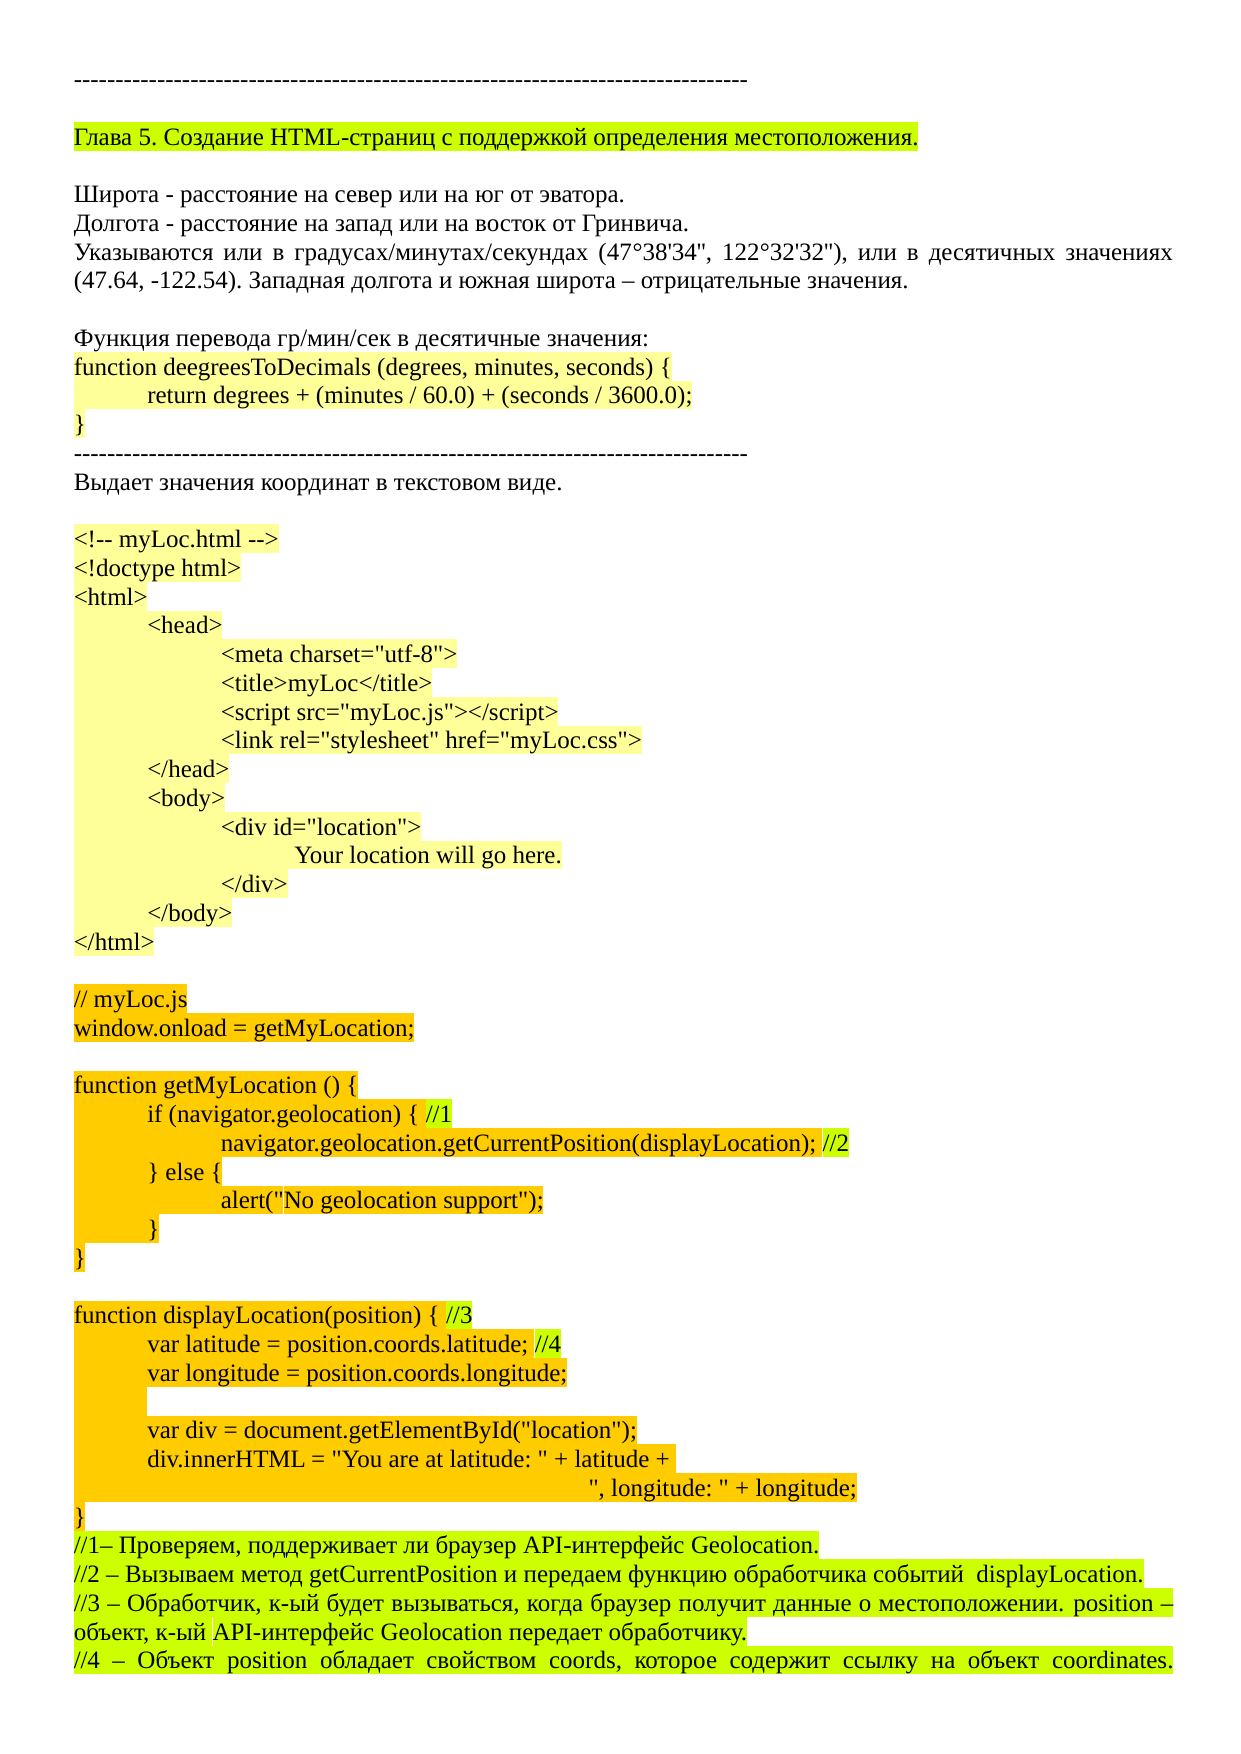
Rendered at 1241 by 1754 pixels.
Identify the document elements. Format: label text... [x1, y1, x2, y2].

text navigator.geolocation.getCurrentPosition(displayLocation); //2 [73, 1128, 1173, 1157]
text //3 – Обработчик, к-ый будет вызываться, когда браузер получит данные о местоположении. position – объект, к-ый API-интерфейс Geolocation передает обработчику. [73, 1588, 1173, 1646]
text <div id="location"> [73, 812, 1173, 841]
text //1– Проверяем, поддерживает ли браузер API-интерфейс Geolocation. [73, 1531, 1173, 1559]
text --------------------------------------------------------------------------------- [73, 64, 1173, 93]
text } [73, 1502, 1173, 1531]
text if (navigator.geolocation) { //1 [73, 1099, 1173, 1128]
text Долгота - расстояние на запад или на восток от Гринвича. [73, 208, 1173, 237]
text div.innerHTML = "You are at latitude: " + latitude + [73, 1444, 1173, 1473]
text <title>myLoc</title> [73, 668, 1173, 697]
text var latitude = position.coords.latitude; //4 [73, 1329, 1173, 1358]
text <html> [73, 582, 1173, 611]
text Your location will go here. [73, 841, 1173, 869]
text <!doctype html> [73, 553, 1173, 582]
text </html> [73, 927, 1173, 956]
text ", longitude: " + longitude; [73, 1473, 1173, 1502]
text } else { [73, 1157, 1173, 1186]
text <link rel="stylesheet" href="myLoc.css"> [73, 726, 1173, 754]
text Функция перевода гр/мин/сек в десятичные значения: [73, 323, 1173, 352]
text var div = document.getElementById("location"); [73, 1416, 1173, 1444]
text } [73, 409, 1173, 438]
text Выдает значения координат в текстовом виде. [73, 467, 1173, 496]
text <body> [73, 783, 1173, 812]
text // myLoc.js [73, 984, 1173, 1013]
text Указываются или в градусах/минутах/секундах (47°38'34'', 122°32'32''), или в десятичных значениях (47.64, -122.54). Западная долгота и южная широта – отрицательные значения. [73, 237, 1173, 294]
text var longitude = position.coords.longitude; [73, 1358, 1173, 1387]
text </body> [73, 898, 1173, 927]
text //4 – Объект position обладает свойством coords, которое содержит ссылку на объект coordinates. [73, 1646, 1173, 1674]
text function getMyLocation () { [73, 1071, 1173, 1099]
text Широта - расстояние на север или на юг от эватора. [73, 179, 1173, 208]
text alert("No geolocation support"); [73, 1186, 1173, 1214]
text return degrees + (minutes / 60.0) + (seconds / 3600.0); [73, 381, 1173, 409]
text <meta charset="utf-8"> [73, 639, 1173, 668]
text <script src="myLoc.js"></script> [73, 697, 1173, 726]
text <!-- myLoc.html --> [73, 524, 1173, 553]
text } [73, 1243, 1173, 1272]
text } [73, 1214, 1173, 1243]
text function displayLocation(position) { //3 [73, 1301, 1173, 1329]
text Глава 5. Создание HTML-страниц с поддержкой определения местоположения. [73, 122, 1173, 151]
text //2 – Вызываем метод getCurrentPosition и передаем функцию обработчика событий displayLocation. [73, 1559, 1173, 1588]
text </div> [73, 869, 1173, 898]
text <head> [73, 611, 1173, 639]
text </head> [73, 754, 1173, 783]
text function deegreesToDecimals (degrees, minutes, seconds) { [73, 352, 1173, 381]
text --------------------------------------------------------------------------------- [73, 438, 1173, 467]
text window.onload = getMyLocation; [73, 1013, 1173, 1042]
